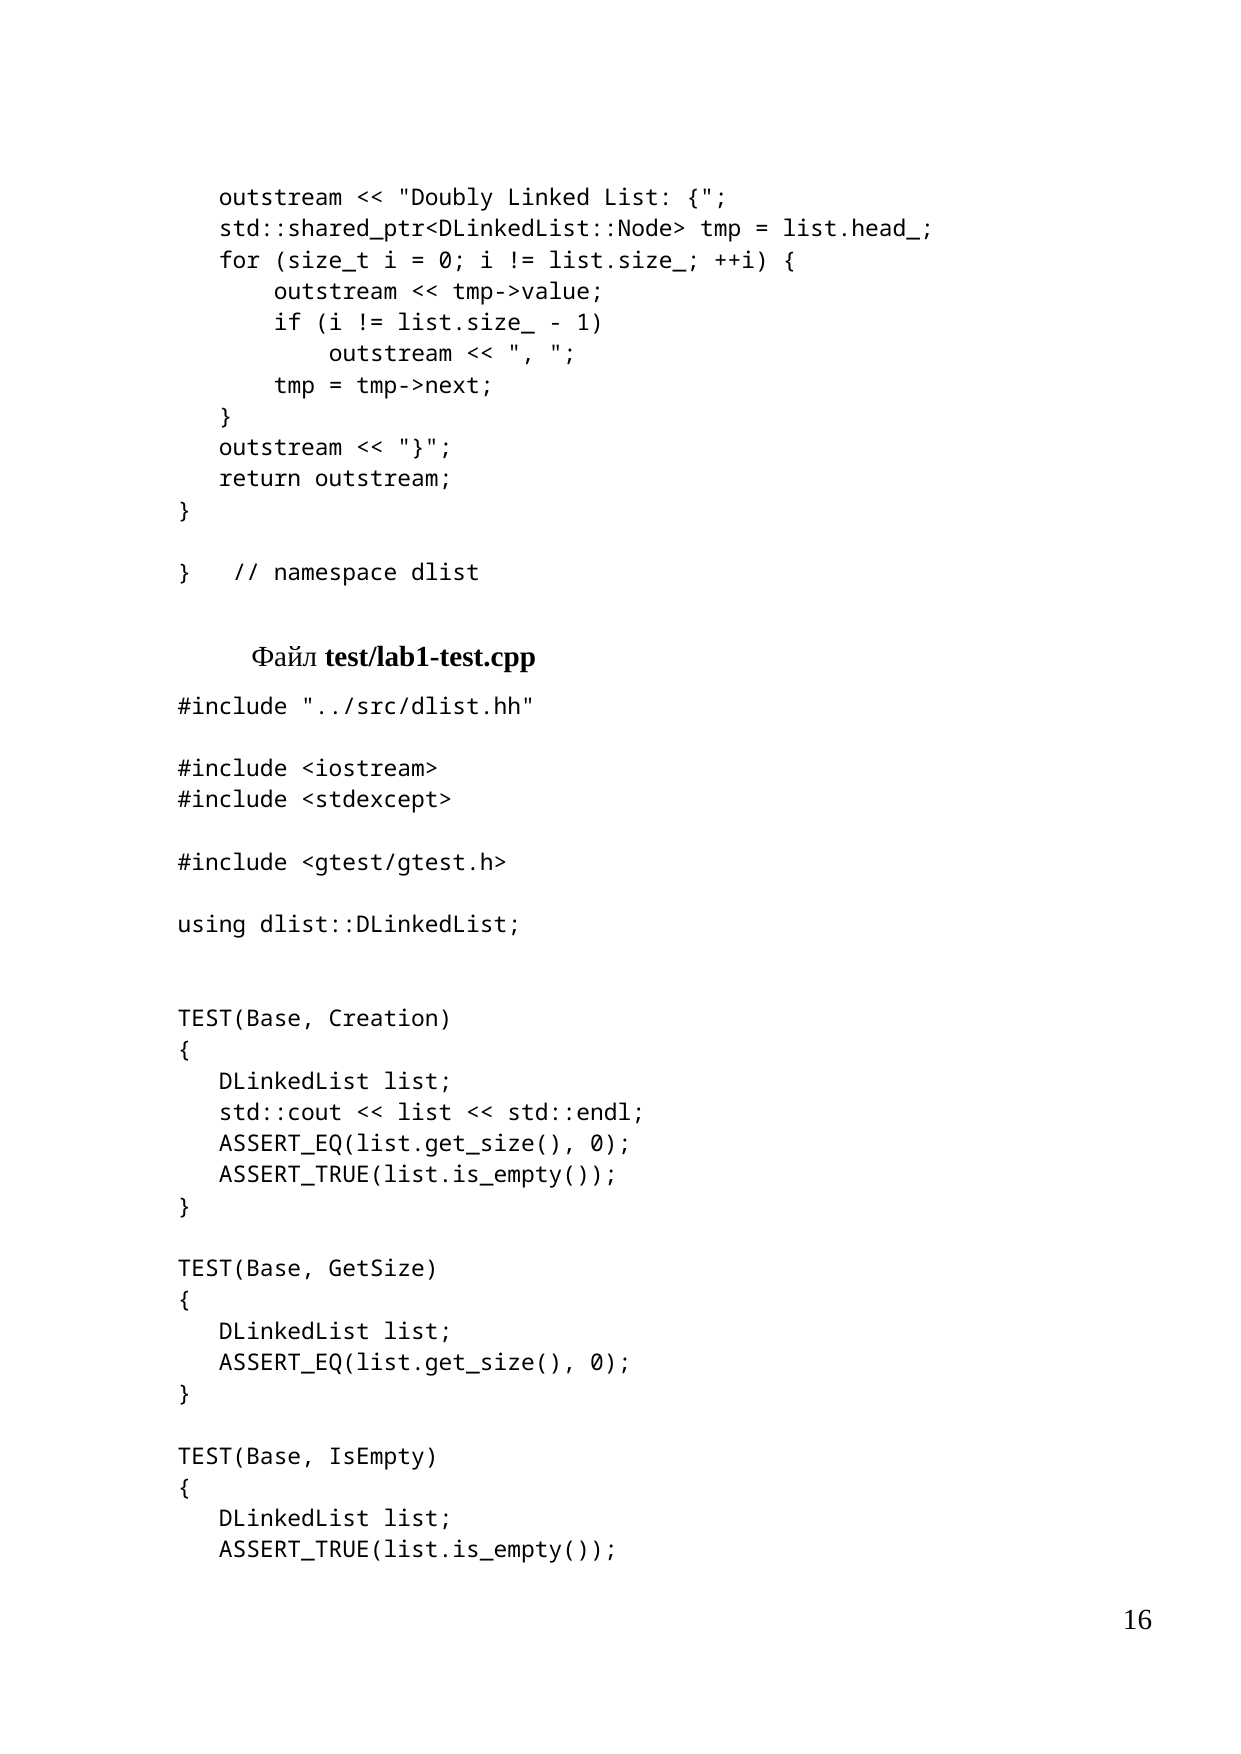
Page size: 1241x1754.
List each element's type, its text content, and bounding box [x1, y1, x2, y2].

text outstream << "Doubly Linked List: {"; std::shared_ptr<DLinkedList::Node> tmp = list.head_; for (size_t i = 0; i != list.size_; ++i) { outstream << tmp->value; if (i != list.size_ - 1) outstream << ", "; tmp = tmp->next; } outstream << "}"; return outstream; } } // namespace dlist [177, 181, 1152, 639]
text #include "../src/dlist.hh" #include <iostream> #include <stdexcept> #include <gtest/gtest.h> using dlist::DLinkedList; TEST(Base, Creation) { DLinkedList list; std::cout << list << std::endl; ASSERT_EQ(list.get_size(), 0); ASSERT_TRUE(list.is_empty()); } TEST(Base, GetSize) { DLinkedList list; ASSERT_EQ(list.get_size(), 0); } TEST(Base, IsEmpty) { DLinkedList list; ASSERT_TRUE(list.is_empty()); [177, 689, 1152, 1564]
text Файл test/lab1-test.cpp [177, 639, 1152, 673]
